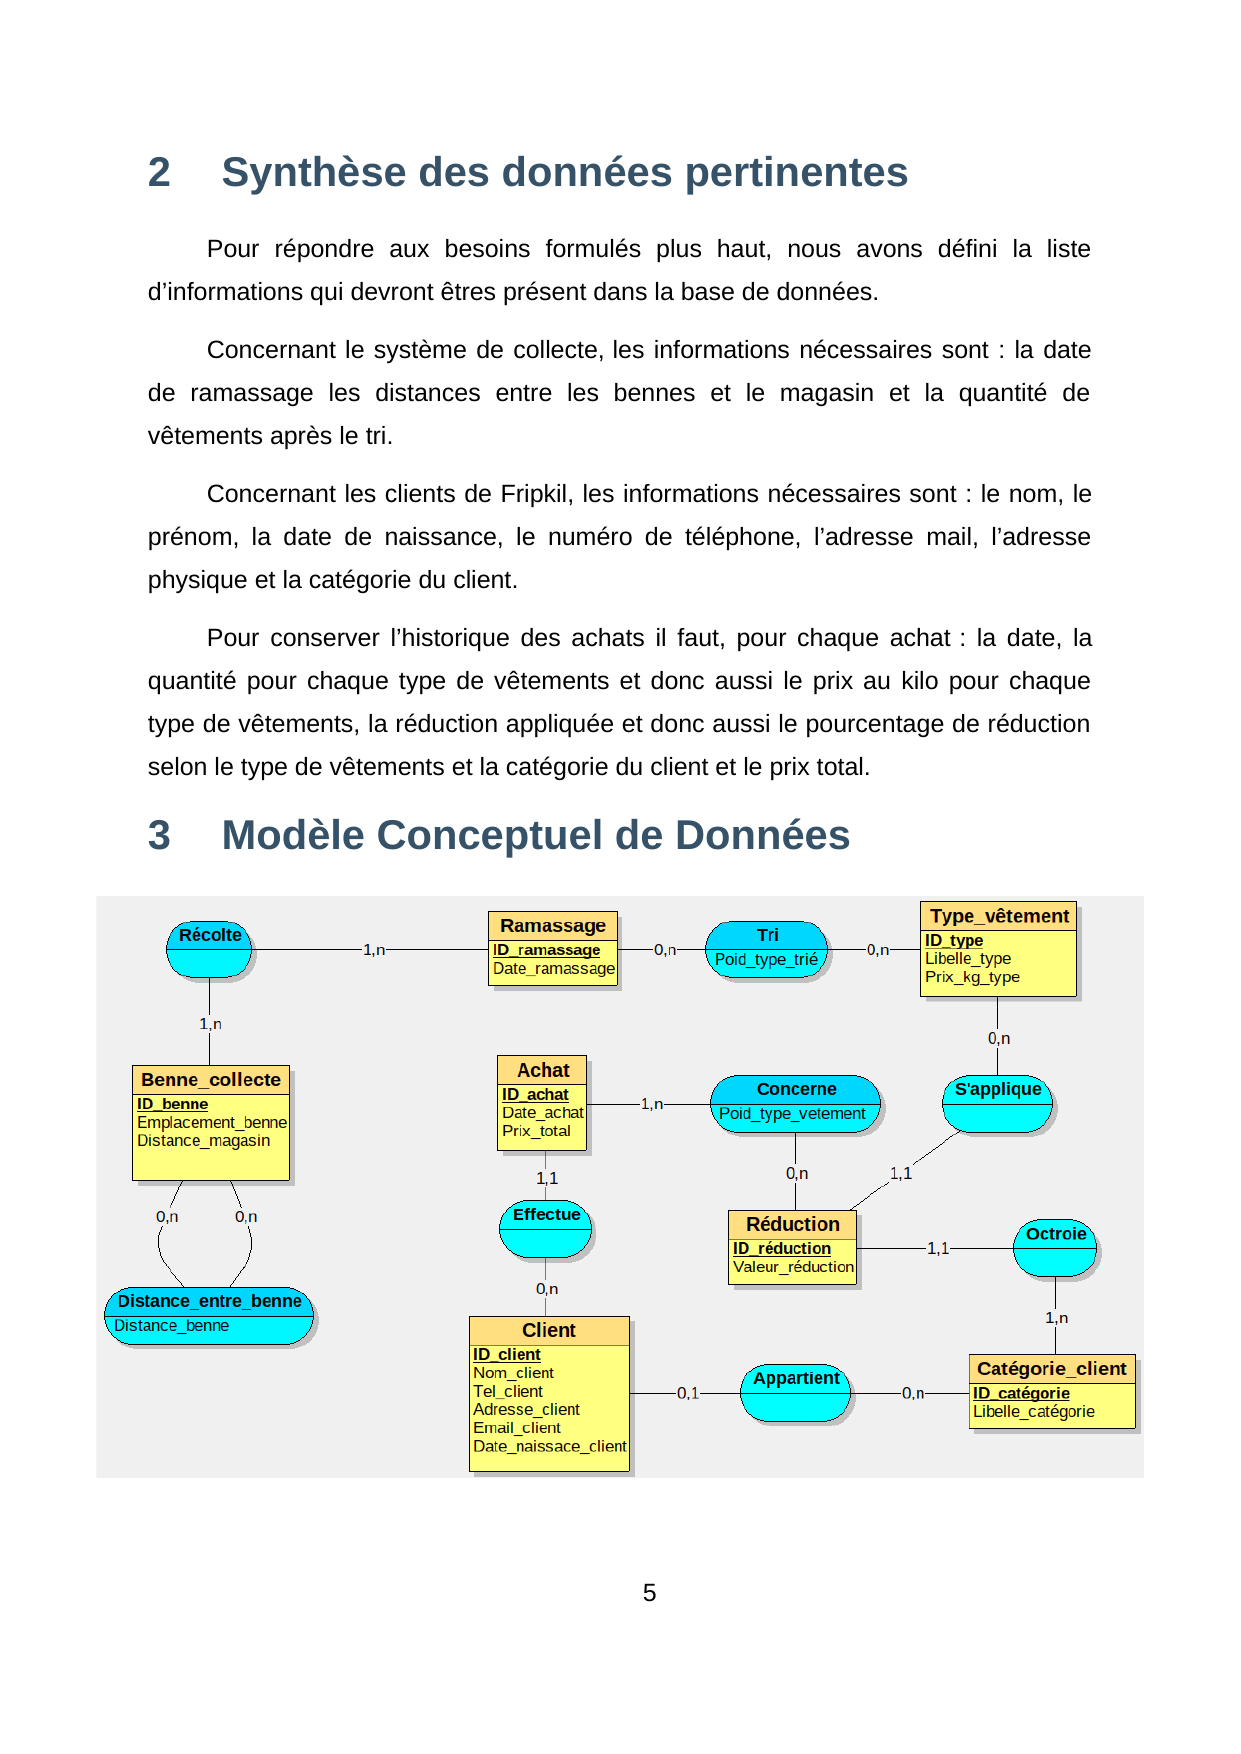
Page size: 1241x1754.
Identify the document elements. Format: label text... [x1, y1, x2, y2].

subtitle Modèle Conceptuel de Données [148, 810, 1093, 858]
text Pour répondre aux besoins formulés plus haut, nous avons défini la liste d’informations qui devront êtres présent dans la base de données. [148, 234, 1093, 306]
text Concernant les clients de Fripkil, les informations nécessaires sont : le nom, le prénom, la date de naissance, le numéro de téléphone, l’adresse mail, l’adresse physique et la catégorie du client. [148, 479, 1093, 594]
text Pour conserver l’historique des achats il faut, pour chaque achat : la date, la quantité pour chaque type de vêtements et donc aussi le prix au kilo pour chaque type de vêtements, la réduction appliquée et donc aussi le pourcentage de réduction selon le type de vêtements et la catégorie du client et le prix total. [148, 623, 1093, 781]
text Concernant le système de collecte, les informations nécessaires sont : la date de ramassage les distances entre les bennes et le magasin et la quantité de vêtements après le tri. [148, 335, 1093, 450]
picture [96, 896, 1144, 1478]
subtitle Synthèse des données pertinentes [148, 148, 1093, 196]
